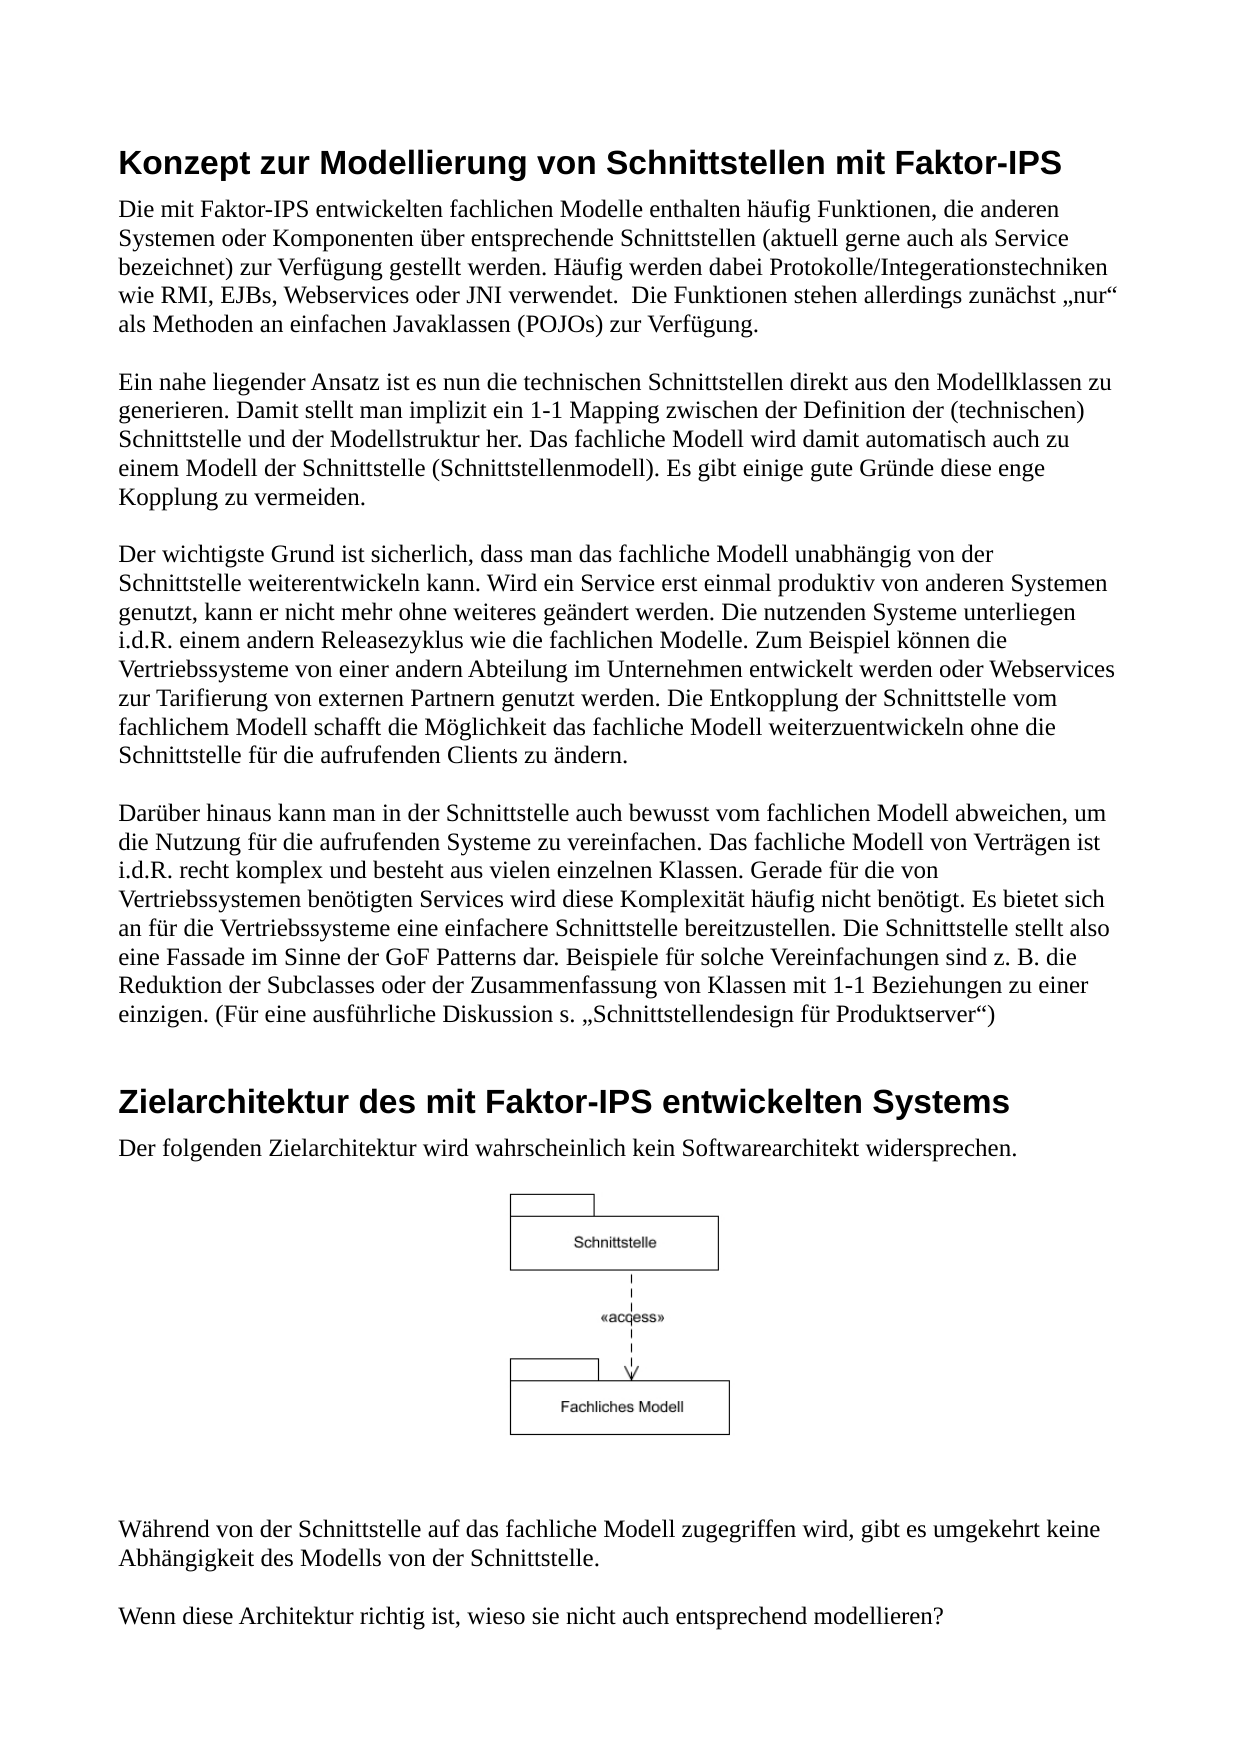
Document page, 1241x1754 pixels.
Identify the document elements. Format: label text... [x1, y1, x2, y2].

subtitle Zielarchitektur des mit Faktor-IPS entwickelten Systems [118, 1082, 1122, 1120]
text Darüber hinaus kann man in der Schnittstelle auch bewusst vom fachlichen Modell abweichen, um die Nutzung für die aufrufenden Systeme zu vereinfachen. Das fachliche Modell von Verträgen ist i.d.R. recht komplex und besteht aus vielen einzelnen Klassen. Gerade für die von Vertriebssystemen benötigten Services wird diese Komplexität häufig nicht benötigt. Es bietet sich an für die Vertriebssysteme eine einfachere Schnittstelle bereitzustellen. Die Schnittstelle stellt also eine Fassade im Sinne der GoF Patterns dar. Beispiele für solche Vereinfachungen sind z. B. die Reduktion der Subclasses oder der Zusammenfassung von Klassen mit 1-1 Beziehungen zu einer einzigen. (Für eine ausführliche Diskussion s. „Schnittstellendesign für Produktserver“) [118, 798, 1122, 1028]
text Der wichtigste Grund ist sicherlich, dass man das fachliche Modell unabhängig von der Schnittstelle weiterentwickeln kann. Wird ein Service erst einmal produktiv von anderen Systemen genutzt, kann er nicht mehr ohne weiteres geändert werden. Die nutzenden Systeme unterliegen i.d.R. einem andern Releasezyklus wie die fachlichen Modelle. Zum Beispiel können die Vertriebssysteme von einer andern Abteilung im Unternehmen entwickelt werden oder Webservices zur Tarifierung von externen Partnern genutzt werden. Die Entkopplung der Schnittstelle vom fachlichem Modell schafft die Möglichkeit das fachliche Modell weiterzuentwickeln ohne die Schnittstelle für die aufrufenden Clients zu ändern. [118, 539, 1122, 769]
text Ein nahe liegender Ansatz ist es nun die technischen Schnittstellen direkt aus den Modellklassen zu generieren. Damit stellt man implizit ein 1-1 Mapping zwischen der Definition der (technischen) Schnittstelle und der Modellstruktur her. Das fachliche Modell wird damit automatisch auch zu einem Modell der Schnittstelle (Schnittstellenmodell). Es gibt einige gute Gründe diese enge Kopplung zu vermeiden. [118, 367, 1122, 511]
text Die mit Faktor-IPS entwickelten fachlichen Modelle enthalten häufig Funktionen, die anderen Systemen oder Komponenten über entsprechende Schnittstellen (aktuell gerne auch als Service bezeichnet) zur Verfügung gestellt werden. Häufig werden dabei Protokolle/Integerationstechniken wie RMI, EJBs, Webservices oder JNI verwendet. Die Funktionen stehen allerdings zunächst „nur“ als Methoden an einfachen Javaklassen (POJOs) zur Verfügung. [118, 194, 1122, 338]
text Während von der Schnittstelle auf das fachliche Modell zugegriffen wird, gibt es umgekehrt keine Abhängigkeit des Modells von der Schnittstelle. [118, 1514, 1122, 1572]
text Wenn diese Architektur richtig ist, wieso sie nicht auch entsprechend modellieren? [118, 1601, 1122, 1629]
picture [488, 1161, 752, 1457]
text Der folgenden Zielarchitektur wird wahrscheinlich kein Softwarearchitekt widersprechen. [118, 1133, 1122, 1162]
subtitle Konzept zur Modellierung von Schnittstellen mit Faktor-IPS [118, 143, 1122, 182]
